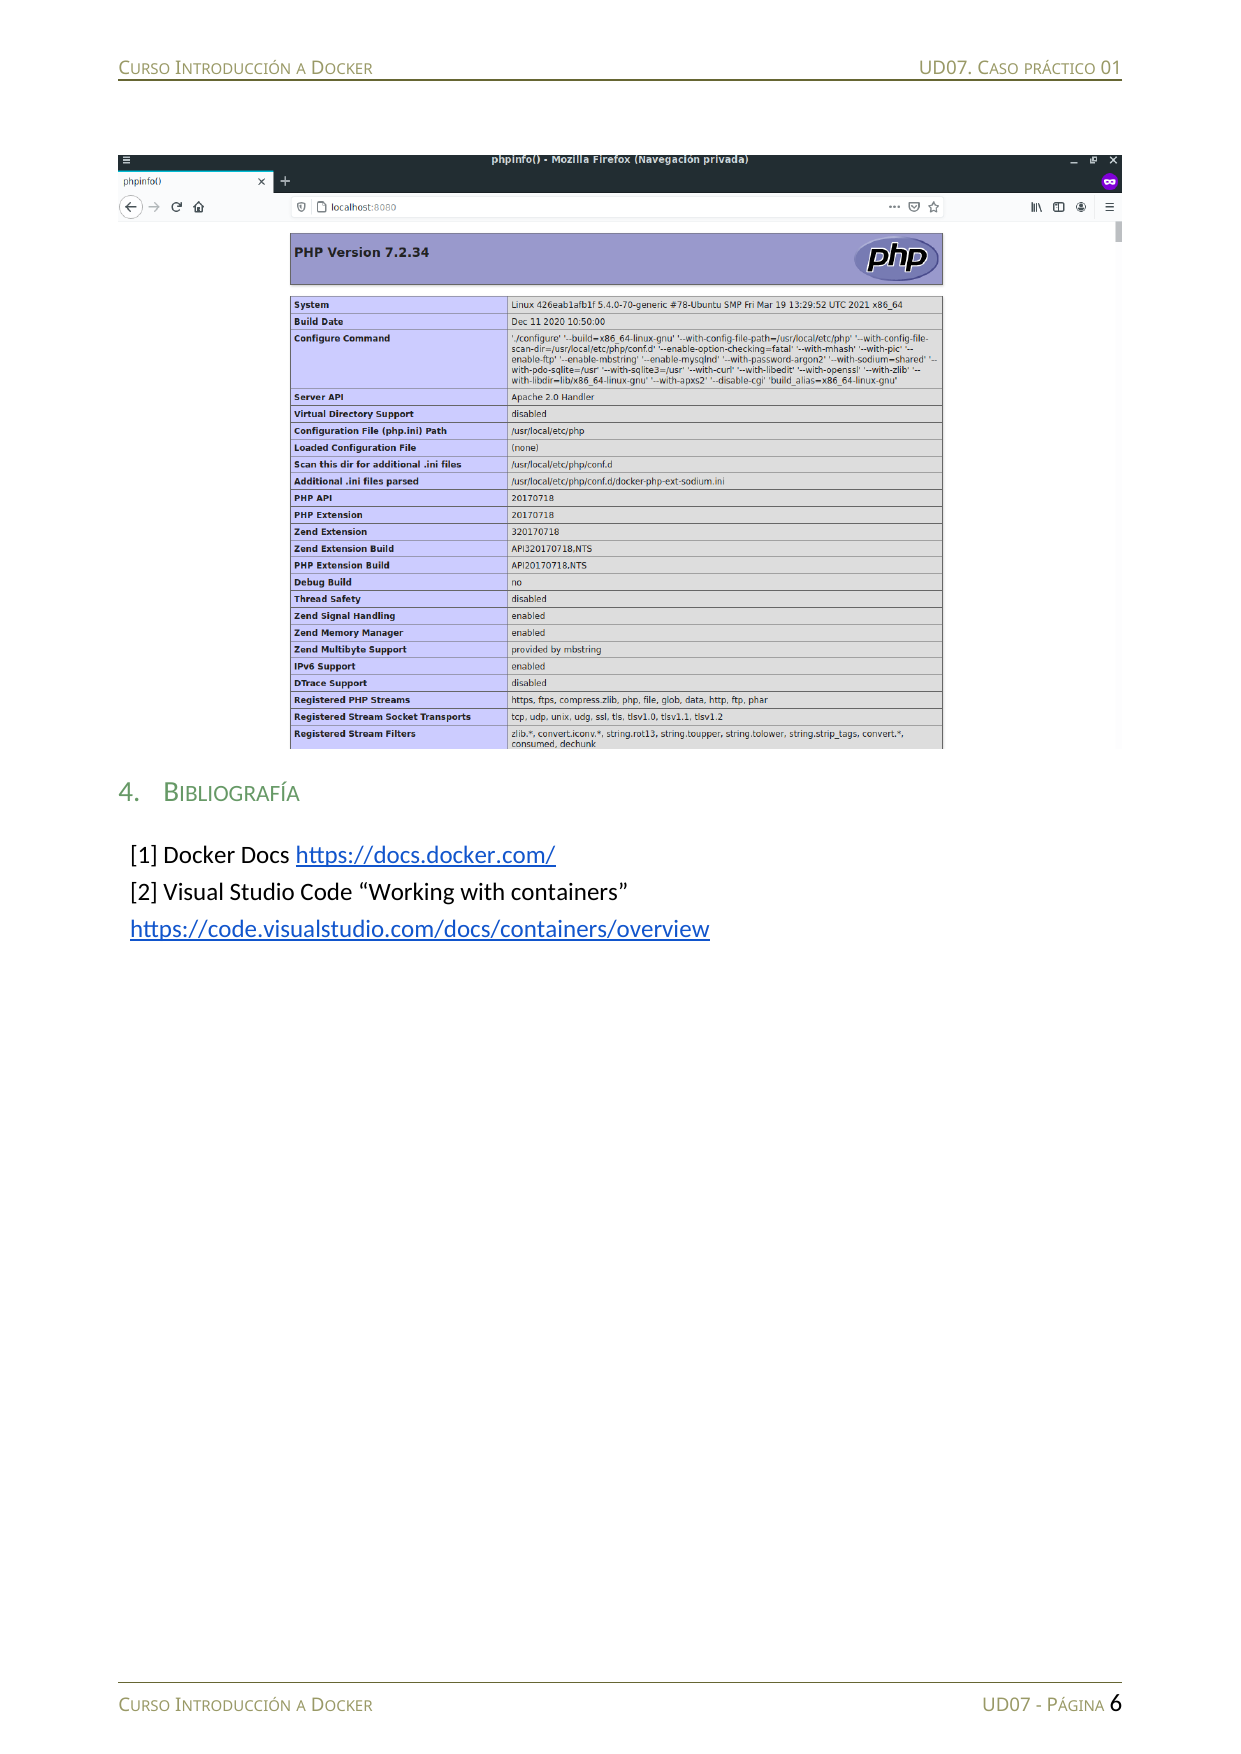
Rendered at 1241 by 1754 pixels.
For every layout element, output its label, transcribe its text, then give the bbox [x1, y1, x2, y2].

text https://code.visualstudio.com/docs/containers/overview [118, 913, 1122, 944]
picture [118, 155, 1122, 749]
text [1] Docker Docs https://docs.docker.com/ [118, 839, 1122, 870]
subtitle Bibliografía [118, 773, 1122, 809]
text [2] Visual Studio Code “Working with containers” [118, 876, 1122, 907]
